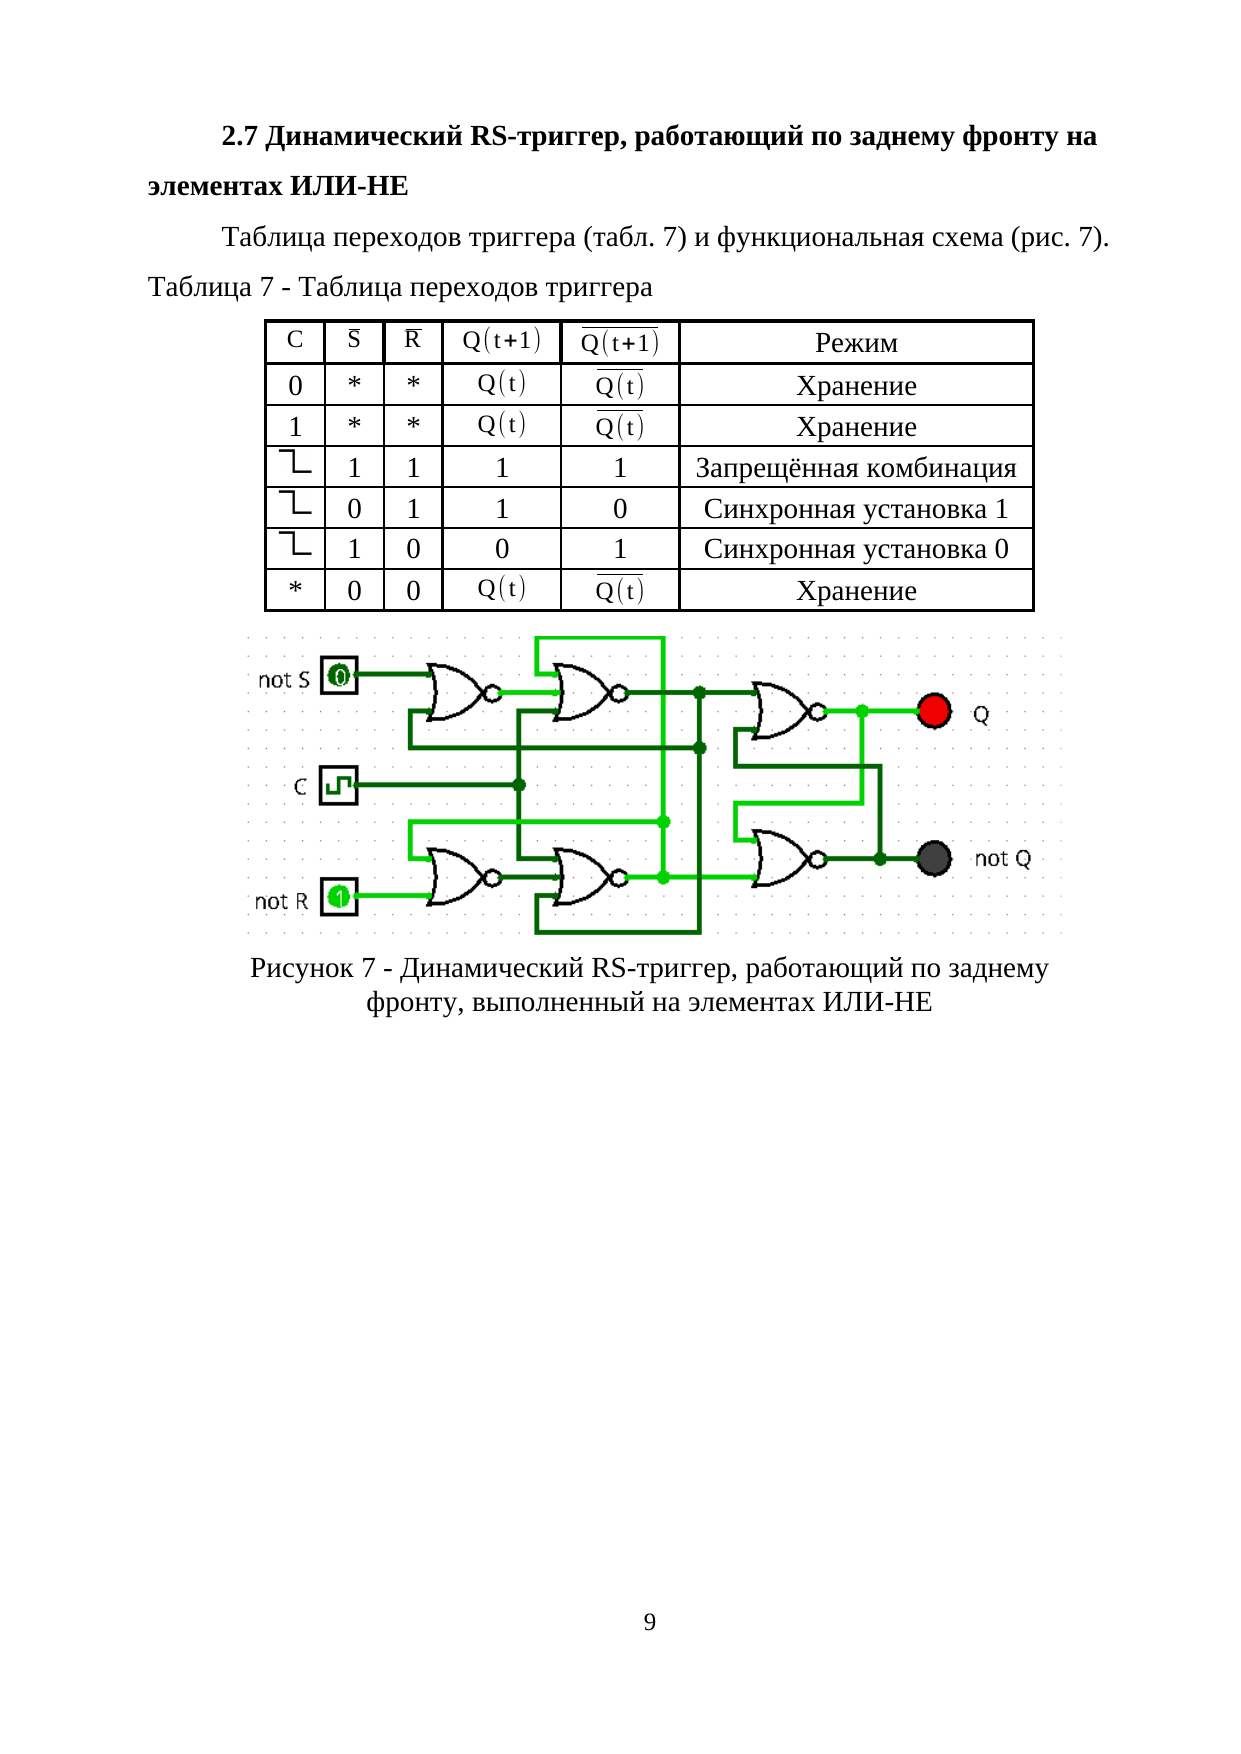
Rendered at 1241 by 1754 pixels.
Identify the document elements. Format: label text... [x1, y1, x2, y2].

table_cell 0 [326, 488, 383, 527]
text 2.7 Динамический RS-триггер, работающий по заднему фронту на элементах ИЛИ-НЕ [148, 118, 1152, 202]
table_cell [267, 529, 324, 568]
table_cell 1 [444, 488, 560, 527]
table_cell [444, 365, 560, 404]
table_cell 1 [562, 447, 678, 486]
table_cell [444, 406, 560, 445]
table_cell 1 [385, 447, 441, 486]
picture [278, 449, 312, 473]
table_cell Запрещённая комбинация [681, 447, 1032, 486]
table_header Режим [681, 323, 1032, 362]
table_cell [267, 447, 324, 486]
table_cell * [326, 406, 383, 445]
table_cell 1 [444, 447, 560, 486]
picture [278, 531, 312, 555]
table_cell [267, 488, 324, 527]
table_cell 1 [267, 406, 324, 445]
table_header [386, 323, 441, 362]
text Рисунок 7 - Динамический RS-триггер, работающий по заднему фронту, выполненный на элементах ИЛИ-НЕ [238, 951, 1062, 1018]
table_header [563, 323, 678, 362]
table_cell 0 [444, 529, 560, 568]
table_cell * [385, 365, 441, 404]
table_cell 1 [326, 447, 383, 486]
table_header [444, 323, 559, 362]
table_cell 1 [326, 529, 383, 568]
table_cell Хранение [681, 406, 1032, 445]
table_cell 1 [562, 529, 678, 568]
text Таблица переходов триггера (табл. 7) и функциональная схема (рис. 7). [148, 219, 1152, 252]
picture [237, 636, 1062, 951]
text Таблица 7 - Таблица переходов триггера [148, 269, 1152, 303]
table_cell [562, 365, 678, 404]
table_cell Синхронная установка 1 [681, 488, 1032, 527]
table_cell 0 [562, 488, 678, 527]
table_cell * [267, 570, 324, 609]
table_cell 1 [385, 488, 441, 527]
table_cell Синхронная установка 0 [681, 529, 1032, 568]
table_cell * [326, 365, 383, 404]
table_cell [562, 406, 678, 445]
table_cell 0 [267, 365, 324, 404]
picture [278, 490, 312, 514]
table_cell Хранение [681, 570, 1032, 609]
table_cell [562, 570, 678, 609]
table_cell 0 [385, 529, 441, 568]
table_cell [444, 570, 560, 609]
table_cell * [385, 406, 441, 445]
table_cell Хранение [681, 365, 1032, 404]
table_header [326, 323, 382, 362]
table_cell 0 [326, 570, 383, 609]
table_header [267, 323, 323, 362]
table_cell 0 [385, 570, 441, 609]
